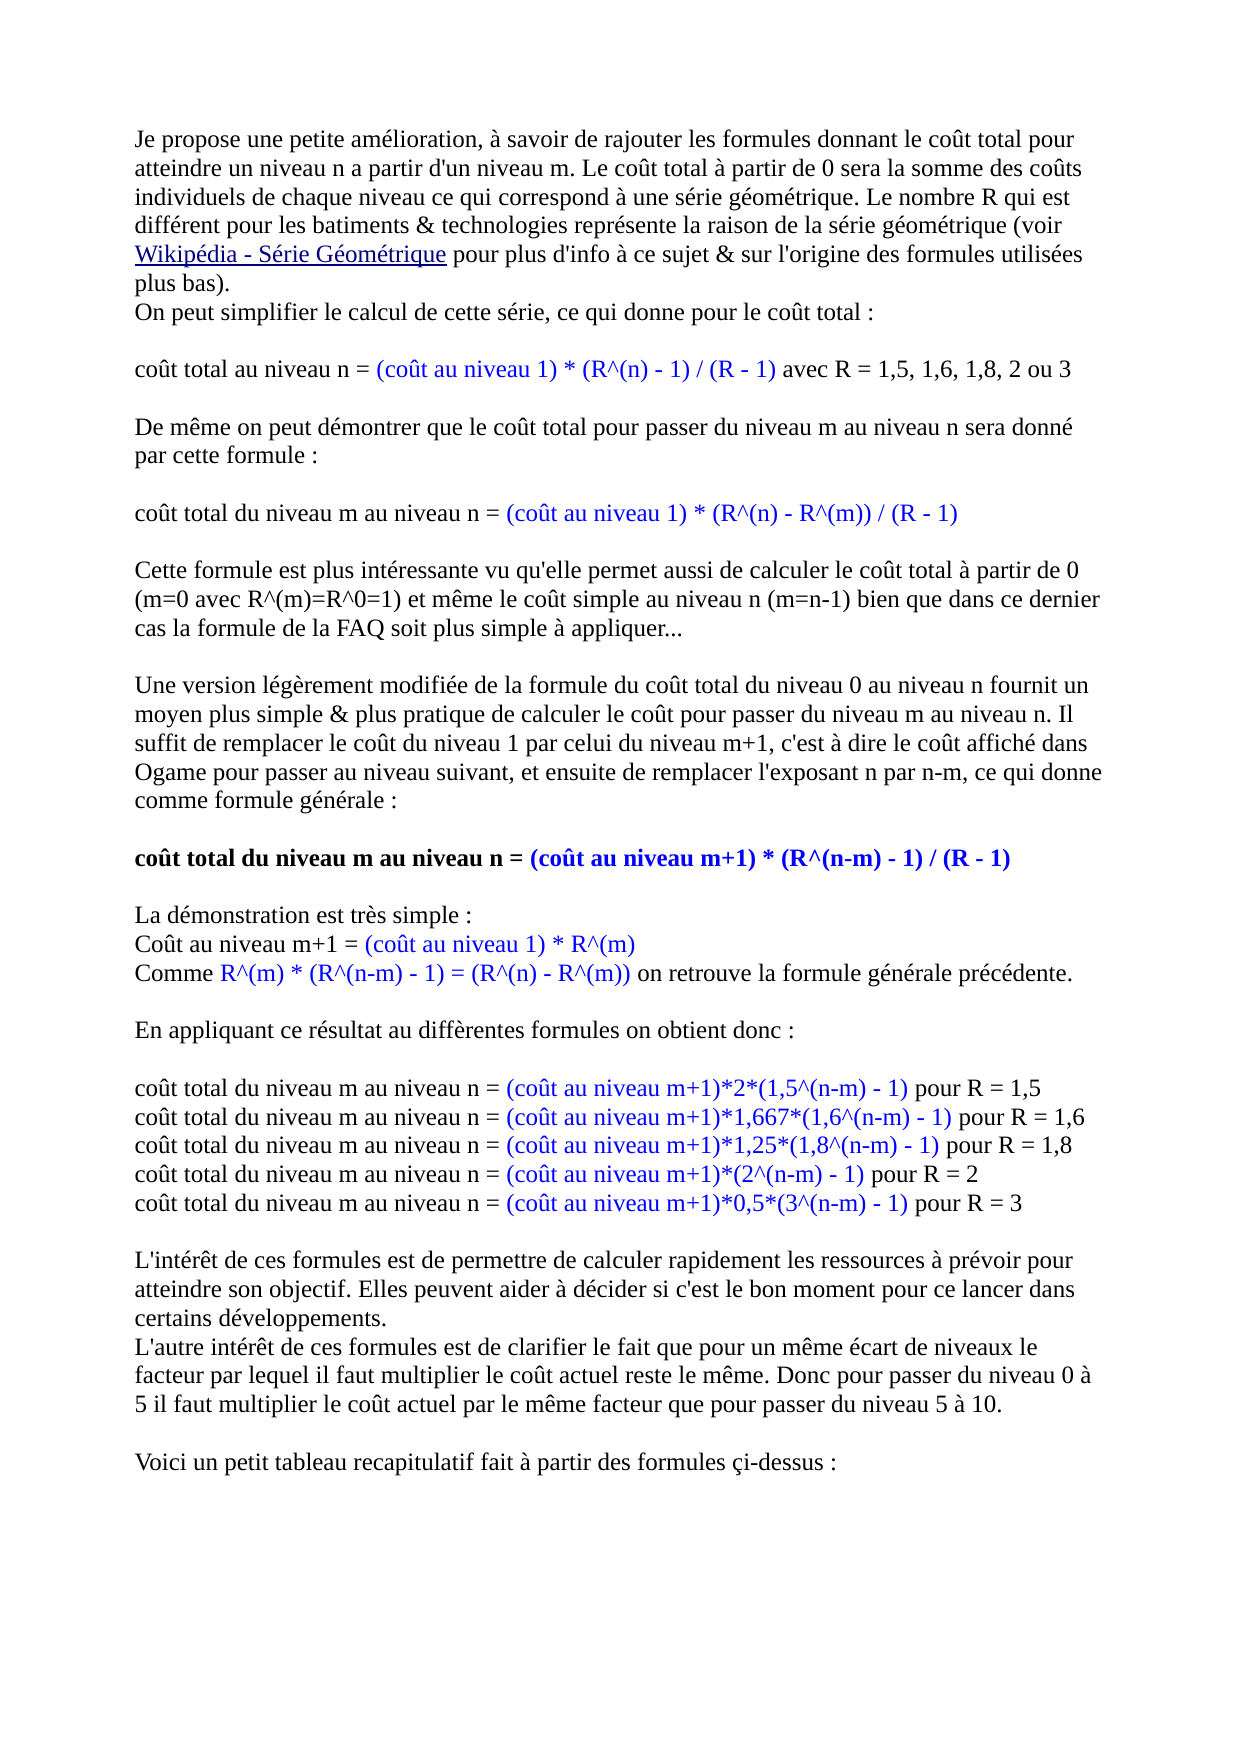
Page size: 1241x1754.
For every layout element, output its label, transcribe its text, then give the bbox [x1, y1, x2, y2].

table_header Je propose une petite amélioration, à savoir de rajouter les formules donnant le coût total pour atteindre un niveau n a partir d'un niveau m. Le coût total à partir de 0 sera la somme des coûts individuels de chaque niveau ce qui correspond à une série géométrique. Le nombre R qui est différent pour les batiments & technologies représente la raison de la série géométrique (voir Wikipédia - Série Géométrique pour plus d'info à ce sujet & sur l'origine des formules utilisées plus bas). On peut simplifier le calcul de cette série, ce qui donne pour le coût total : coût total au niveau n = (coût au niveau 1) * (R^(n) - 1) / (R - 1) avec R = 1,5, 1,6, 1,8, 2 ou 3 De même on peut démontrer que le coût total pour passer du niveau m au niveau n sera donné par cette formule : coût total du niveau m au niveau n = (coût au niveau 1) * (R^(n) - R^(m)) / (R - 1) Cette formule est plus intéressante vu qu'elle permet aussi de calculer le coût total à partir de 0 (m=0 avec R^(m)=R^0=1) et même le coût simple au niveau n (m=n-1) bien que dans ce dernier cas la formule de la FAQ soit plus simple à appliquer... Une version légèrement modifiée de la formule du coût total du niveau 0 au niveau n fournit un moyen plus simple & plus pratique de calculer le coût pour passer du niveau m au niveau n. Il suffit de remplacer le coût du niveau 1 par celui du niveau m+1, c'est à dire le coût affiché dans Ogame pour passer au niveau suivant, et ensuite de remplacer l'exposant n par n-m, ce qui donne comme formule générale : coût total du niveau m au niveau n = (coût au niveau m+1) * (R^(n-m) - 1) / (R - 1) La démonstration est très simple : Coût au niveau m+1 = (coût au niveau 1) * R^(m) Comme R^(m) * (R^(n-m) - 1) = (R^(n) - R^(m)) on retrouve la formule générale précédente. En appliquant ce résultat au diffèrentes formules on obtient donc : coût total du niveau m au niveau n = (coût au niveau m+1)*2*(1,5^(n-m) - 1) pour R = 1,5 coût total du niveau m au niveau n = (coût au niveau m+1)*1,667*(1,6^(n-m) - 1) pour R = 1,6 coût total du niveau m au niveau n = (coût au niveau m+1)*1,25*(1,8^(n-m) - 1) pour R = 1,8 coût total du niveau m au niveau n = (coût au niveau m+1)*(2^(n-m) - 1) pour R = 2 coût total du niveau m au niveau n = (coût au niveau m+1)*0,5*(3^(n-m) - 1) pour R = 3 L'intérêt de ces formules est de permettre de calculer rapidement les ressources à prévoir pour atteindre son objectif. Elles peuvent aider à décider si c'est le bon moment pour ce lancer dans certains développements. L'autre intérêt de ces formules est de clarifier le fait que pour un même écart de niveaux le facteur par lequel il faut multiplier le coût actuel reste le même. Donc pour passer du niveau 0 à 5 il faut multiplier le coût actuel par le même facteur que pour passer du niveau 5 à 10. Voici un petit tableau recapitulatif fait à partir des formules çi-dessus : [128, 118, 1112, 1511]
